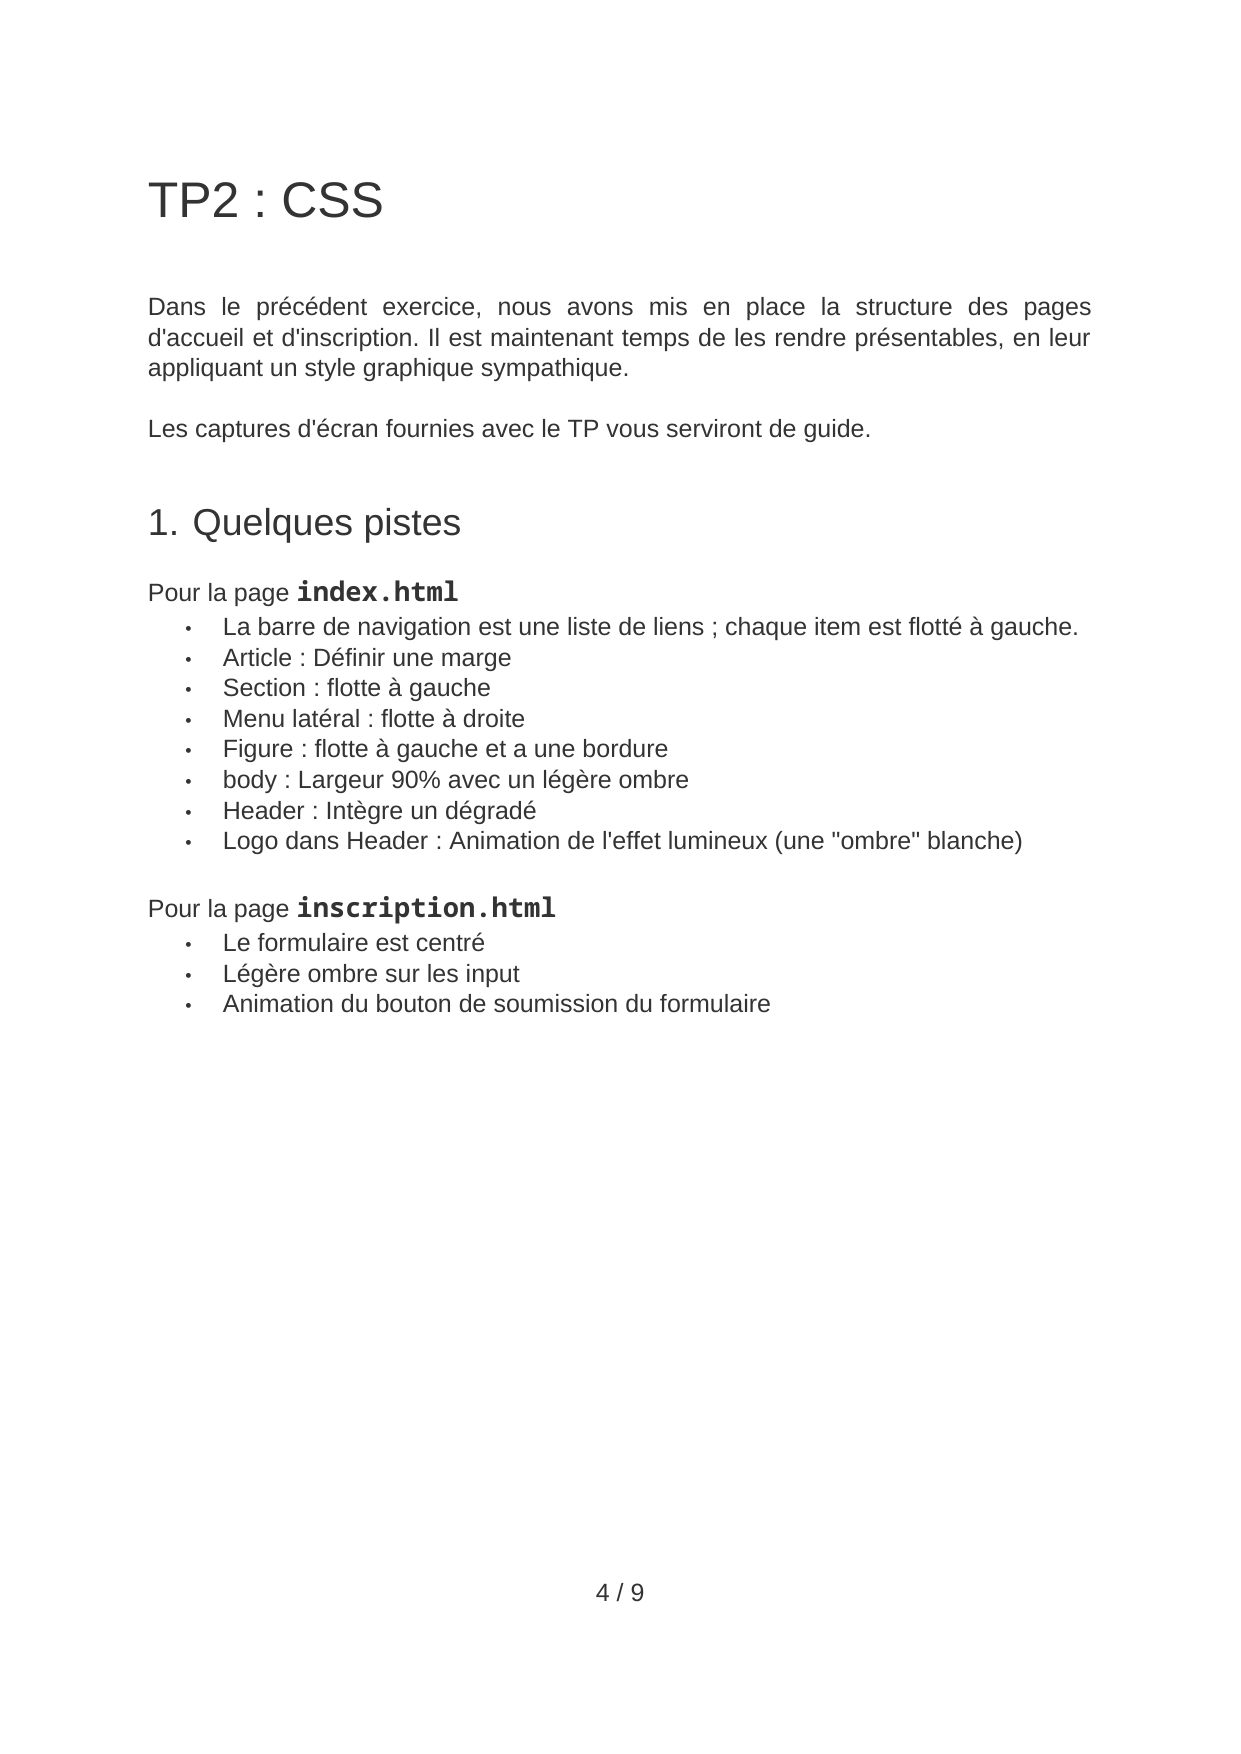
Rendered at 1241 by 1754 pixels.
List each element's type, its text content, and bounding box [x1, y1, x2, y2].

list Article : Définir une marge [185, 643, 1092, 671]
list body : Largeur 90% avec un légère ombre [185, 766, 1092, 794]
list Figure : flotte à gauche et a une bordure [185, 735, 1092, 763]
subtitle CSS [148, 172, 1092, 228]
subtitle Quelques pistes [148, 501, 1092, 543]
list Menu latéral : flotte à droite [185, 704, 1092, 732]
list Légère ombre sur les input [185, 959, 1092, 987]
list Logo dans Header : Animation de l'effet lumineux (une "ombre" blanche) [185, 827, 1092, 855]
text Dans le précédent exercice, nous avons mis en place la structure des pages d'accueil et d'inscription. Il est maintenant temps de les rendre présentables, en leur appliquant un style graphique sympathique. [148, 293, 1092, 382]
text Pour la page inscription.html [148, 888, 1092, 925]
list Section : flotte à gauche [185, 674, 1092, 702]
list Animation du bouton de soumission du formulaire [185, 990, 1092, 1018]
list La barre de navigation est une liste de liens ; chaque item est flotté à gauche. [185, 613, 1092, 641]
list Le formulaire est centré [185, 929, 1092, 957]
text Pour la page index.html [148, 572, 1092, 609]
list Header : Intègre un dégradé [185, 796, 1092, 824]
text Les captures d'écran fournies avec le TP vous serviront de guide. [148, 415, 1092, 443]
